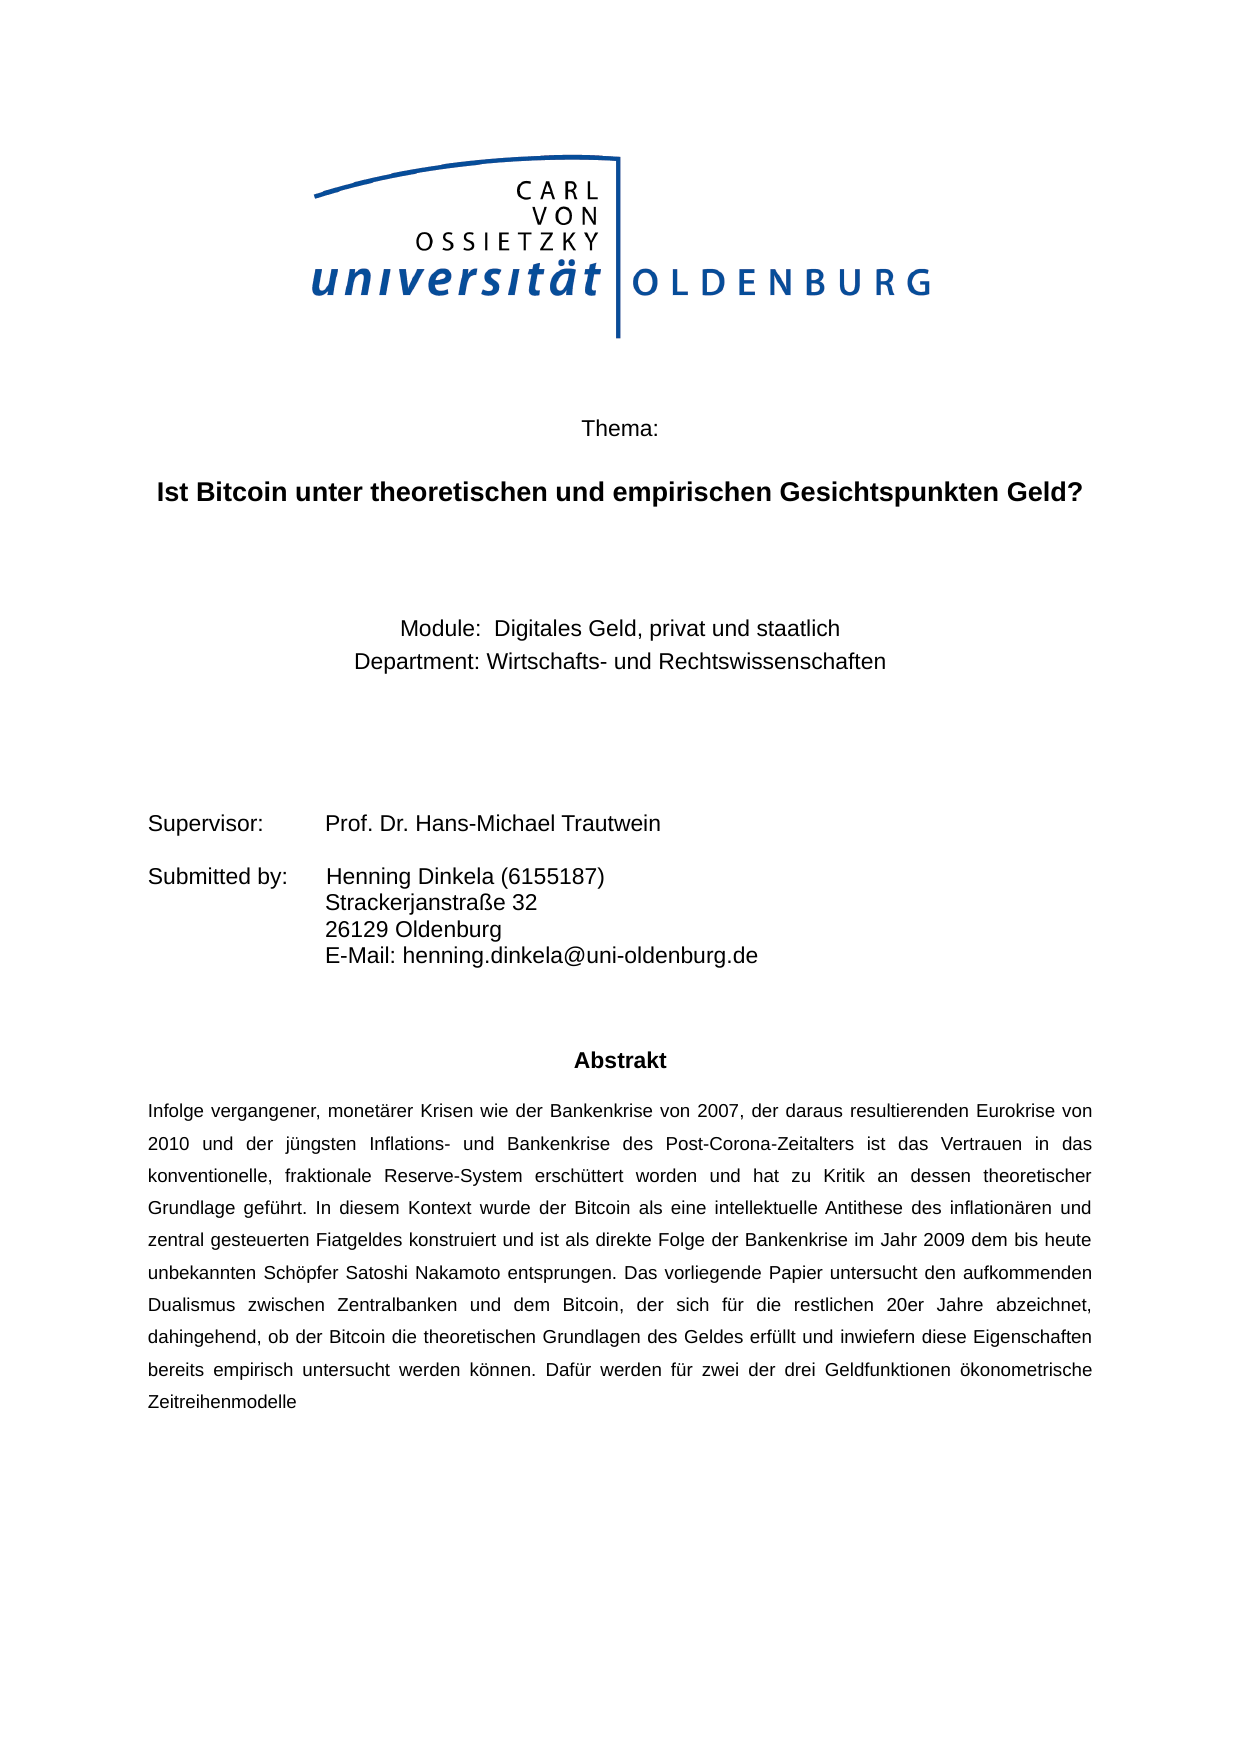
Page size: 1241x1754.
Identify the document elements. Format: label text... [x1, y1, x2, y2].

picture [308, 147, 932, 341]
text Thema: [148, 408, 1093, 441]
text Submitted by: Henning Dinkela (6155187) Strackerjanstraße 32 26129 Oldenburg E-Mail: henning.dinkela@uni-oldenburg.de [148, 863, 1093, 968]
text Ist Bitcoin unter theoretischen und empirischen Gesichtspunkten Geld? [148, 474, 1093, 508]
text Infolge vergangener, monetärer Krisen wie der Bankenkrise von 2007, der daraus resultierenden Eurokrise von 2010 und der jüngsten Inflations- und Bankenkrise des Post-Corona-Zeitalters ist das Vertrauen in das konventionelle, fraktionale Reserve-System erschüttert worden und hat zu Kritik an dessen theoretischer Grundlage geführt. In diesem Kontext wurde der Bitcoin als eine intellektuelle Antithese des inflationären und zentral gesteuerten Fiatgeldes konstruiert und ist als direkte Folge der Bankenkrise im Jahr 2009 dem bis heute unbekannten Schöpfer Satoshi Nakamoto entsprungen. Das vorliegende Papier untersucht den aufkommenden Dualismus zwischen Zentralbanken und dem Bitcoin, der sich für die restlichen 20er Jahre abzeichnet, dahingehend, ob der Bitcoin die theoretischen Grundlagen des Geldes erfüllt und inwiefern diese Eigenschaften bereits empirisch untersucht werden können. Dafür werden für zwei der drei Geldfunktionen ökonometrische Zeitreihenmodelle [148, 1100, 1093, 1412]
text Module: Digitales Geld, privat und staatlich [148, 608, 1093, 641]
text Abstrakt [148, 1047, 1093, 1074]
text Supervisor: Prof. Dr. Hans-Michael Trautwein [148, 808, 1093, 836]
text Department: Wirtschafts- und Rechtswissenschaften [148, 641, 1093, 674]
